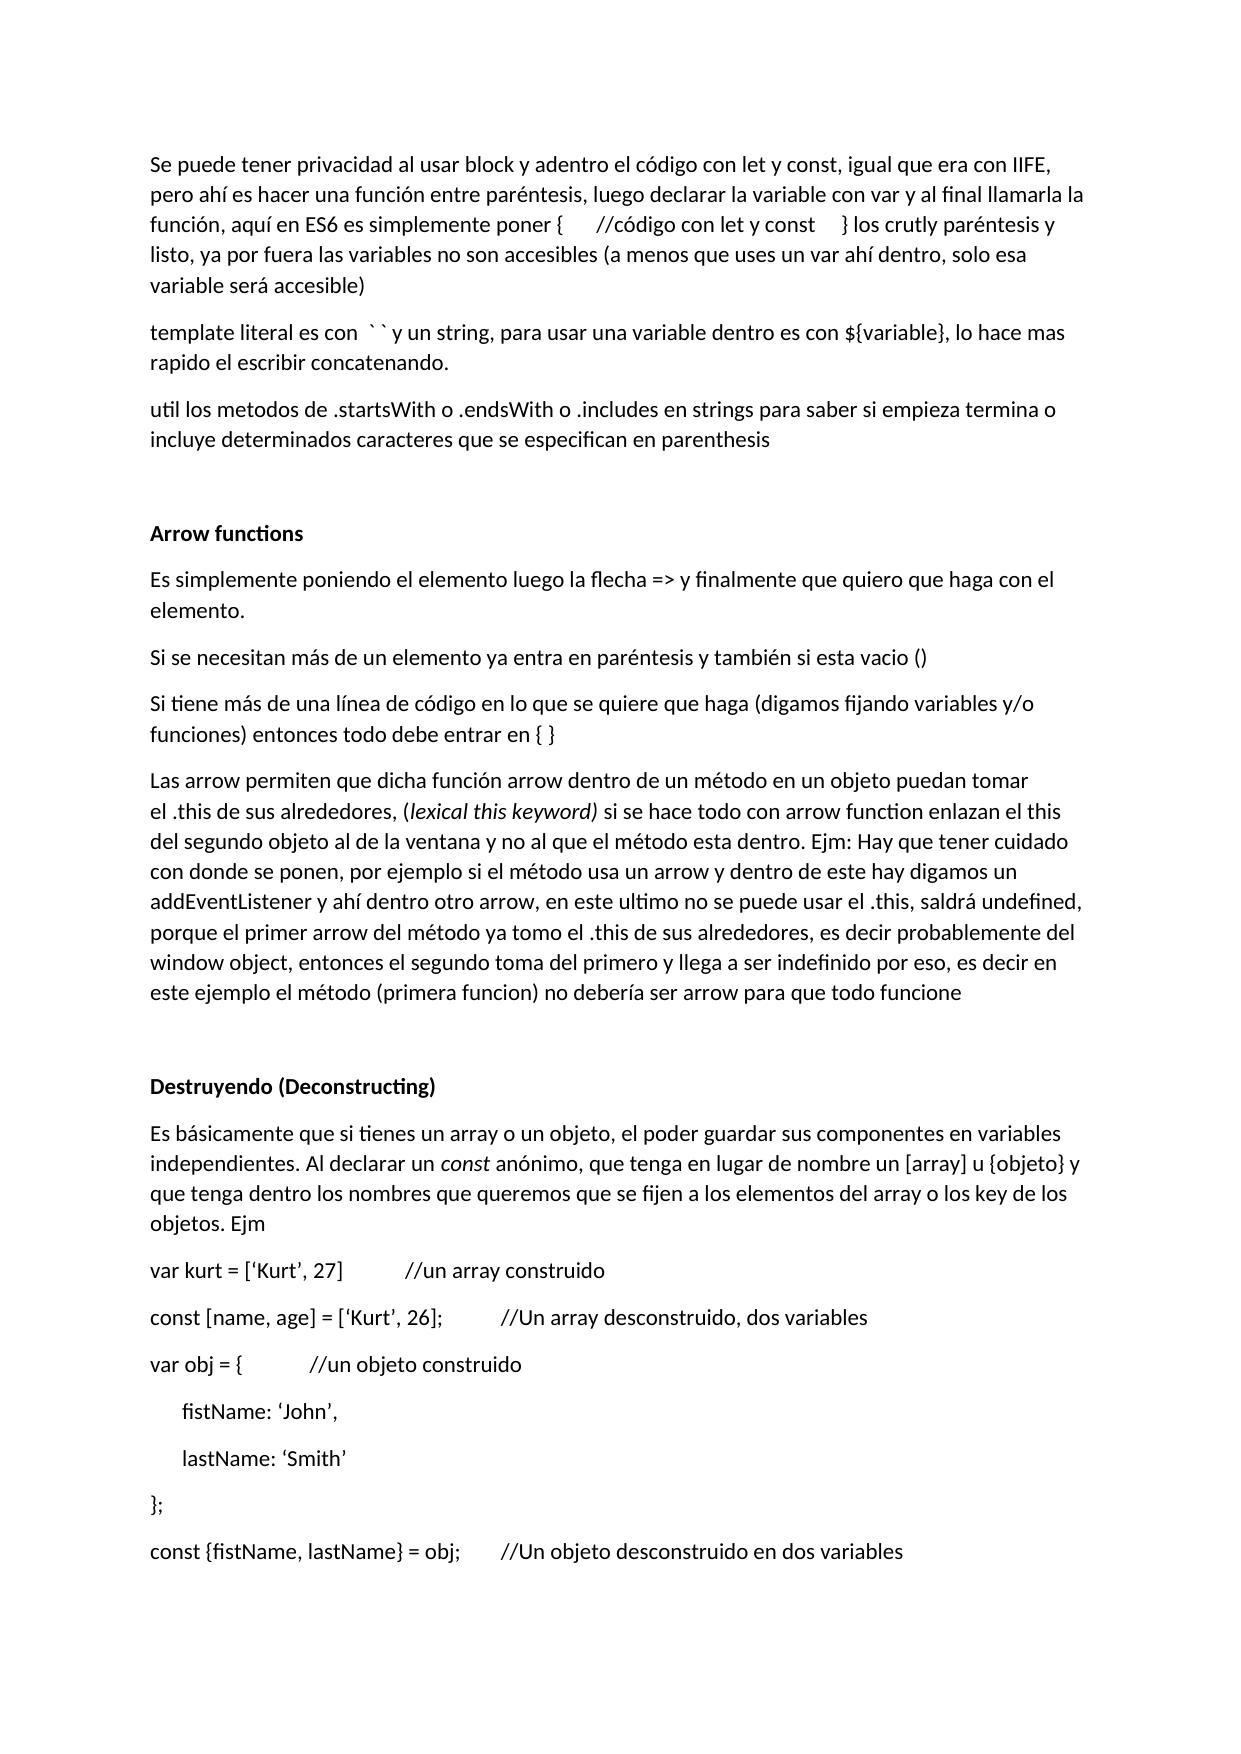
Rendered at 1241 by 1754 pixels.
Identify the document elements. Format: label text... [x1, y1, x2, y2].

text Si se necesitan más de un elemento ya entra en paréntesis y también si esta vacio () [150, 643, 1090, 671]
text var obj = { //un objeto construido [150, 1350, 1090, 1378]
text Destruyendo (Deconstructing) [150, 1072, 1090, 1100]
text }; [150, 1491, 1090, 1519]
text Se puede tener privacidad al usar block y adentro el código con let y const, igual que era con IIFE, pero ahí es hacer una función entre paréntesis, luego declarar la variable con var y al final llamarla la función, aquí en ES6 es simplemente poner { //código con let y const } los crutly paréntesis y listo, ya por fuera las variables no son accesibles (a menos que uses un var ahí dentro, solo esa variable será accesible) [150, 150, 1090, 299]
text Es simplemente poniendo el elemento luego la flecha => y finalmente que quiero que haga con el elemento. [150, 566, 1090, 624]
text const {fistName, lastName} = obj; //Un objeto desconstruido en dos variables [150, 1537, 1090, 1566]
text fistName: ‘John’, [150, 1397, 1090, 1425]
text template literal es con ` ` y un string, para usar una variable dentro es con ${variable}, lo hace mas rapido el escribir concatenando. [150, 318, 1090, 376]
text Arrow functions [150, 519, 1090, 547]
text Si tiene más de una línea de código en lo que se quiere que haga (digamos fijando variables y/o funciones) entonces todo debe entrar en { } [150, 689, 1090, 748]
text Es básicamente que si tienes un array o un objeto, el poder guardar sus componentes en variables independientes. Al declarar un const anónimo, que tenga en lugar de nombre un [array] u {objeto} y que tenga dentro los nombres que queremos que se fijen a los elementos del array o los key de los objetos. Ejm [150, 1119, 1090, 1237]
text lastName: ‘Smith’ [150, 1444, 1090, 1472]
text Las arrow permiten que dicha función arrow dentro de un método en un objeto puedan tomar el .this de sus alrededores, (lexical this keyword) si se hace todo con arrow function enlazan el this del segundo objeto al de la ventana y no al que el método esta dentro. Ejm: Hay que tener cuidado con donde se ponen, por ejemplo si el método usa un arrow y dentro de este hay digamos un addEventListener y ahí dentro otro arrow, en este ultimo no se puede usar el .this, saldrá undefined, porque el primer arrow del método ya tomo el .this de sus alrededores, es decir probablemente del window object, entonces el segundo toma del primero y llega a ser indefinido por eso, es decir en este ejemplo el método (primera funcion) no debería ser arrow para que todo funcione [150, 767, 1090, 1006]
text const [name, age] = [‘Kurt’, 26]; //Un array desconstruido, dos variables [150, 1303, 1090, 1331]
text var kurt = [‘Kurt’, 27] //un array construido [150, 1256, 1090, 1284]
text util los metodos de .startsWith o .endsWith o .includes en strings para saber si empieza termina o incluye determinados caracteres que se especifican en parenthesis [150, 395, 1090, 453]
